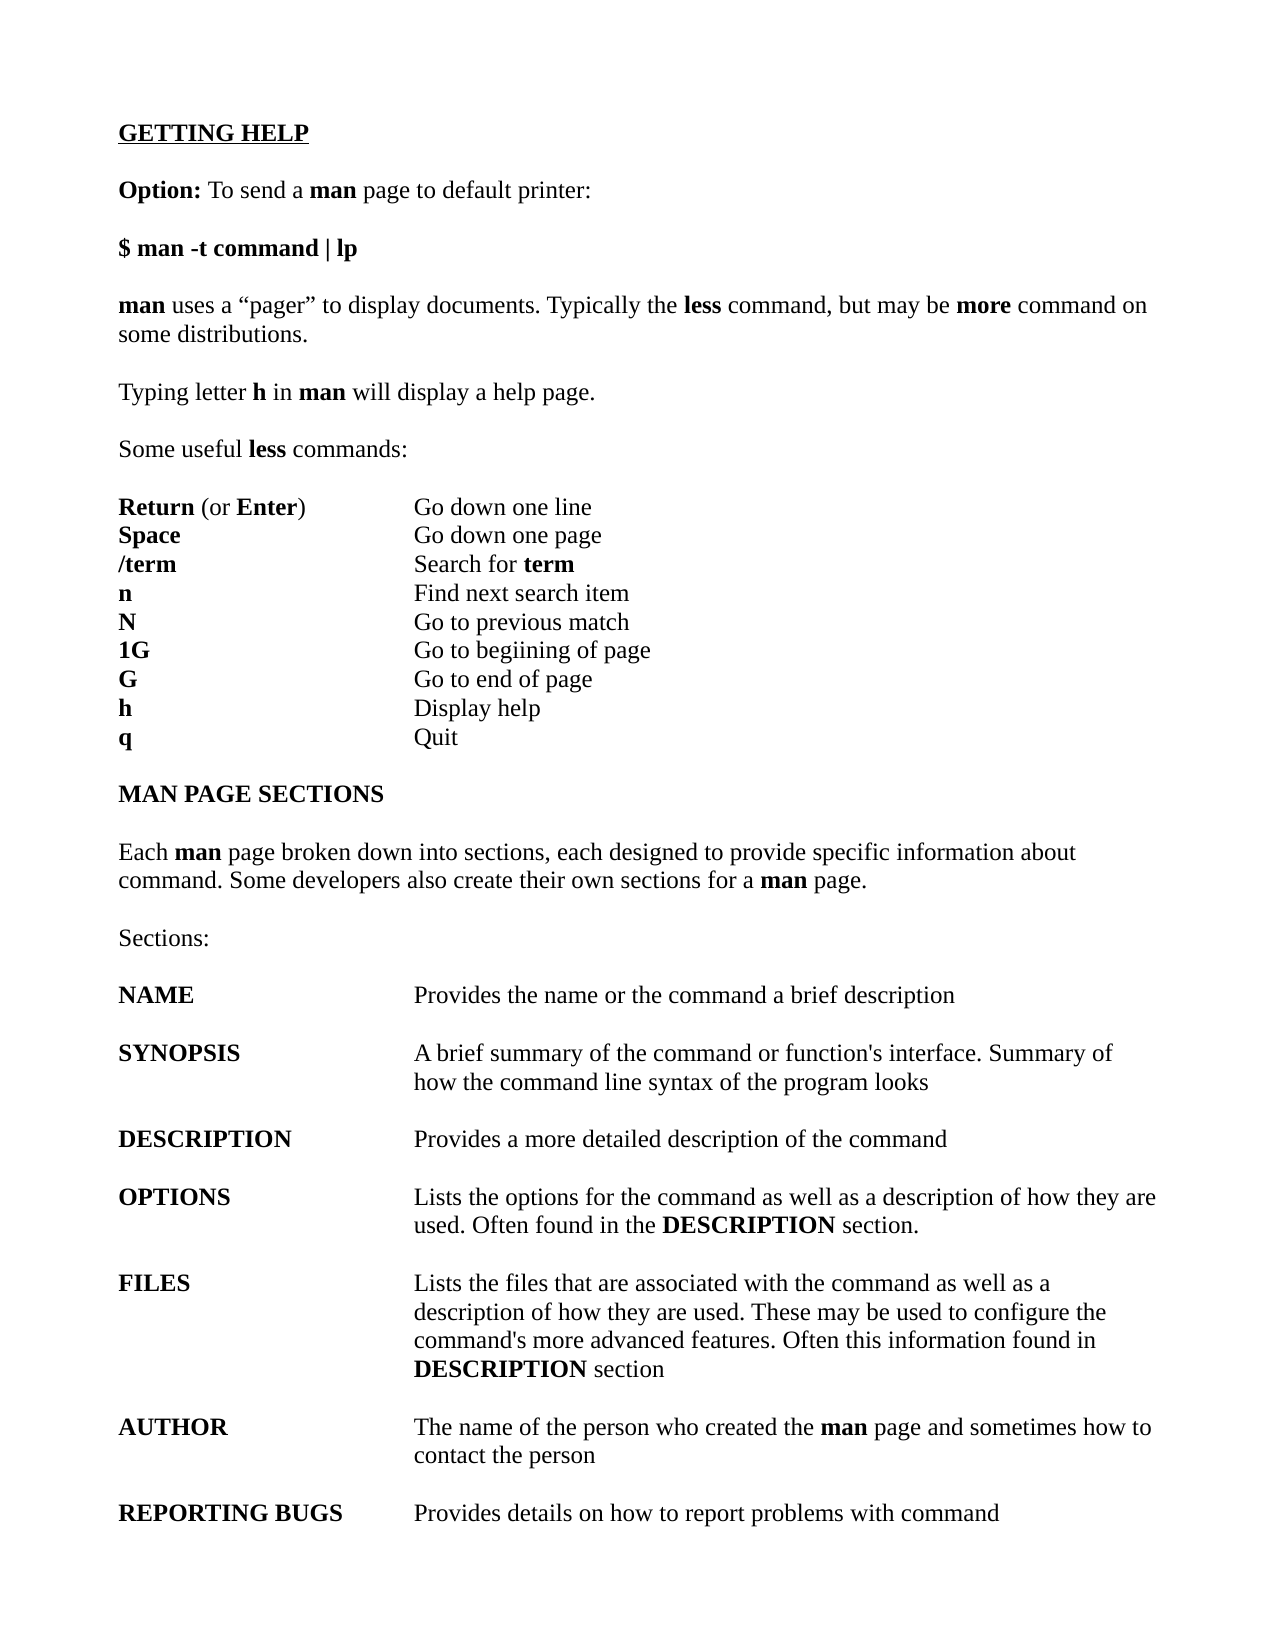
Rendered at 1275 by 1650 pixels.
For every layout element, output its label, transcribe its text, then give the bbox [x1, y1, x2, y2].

text 1G Go to begiining of page [118, 636, 1157, 664]
text DESCRIPTION Provides a more detailed description of the command [118, 1124, 1157, 1153]
text OPTIONS Lists the options for the command as well as a description of how they are used. Often found in the DESCRIPTION section. [118, 1182, 1157, 1239]
text Sections: [118, 923, 1157, 952]
text Typing letter h in man will display a help page. [118, 377, 1157, 406]
text q Quit [118, 722, 1157, 751]
text MAN PAGE SECTIONS [118, 779, 1157, 808]
text REPORTING BUGS Provides details on how to report problems with command [118, 1498, 1157, 1527]
text h Display help [118, 693, 1157, 722]
text Space Go down one page [118, 521, 1157, 549]
text AUTHOR The name of the person who created the man page and sometimes how to contact the person [118, 1412, 1157, 1469]
text Option: To send a man page to default printer: [118, 176, 1157, 204]
text FILES Lists the files that are associated with the command as well as a description of how they are used. These may be used to configure the command's more advanced features. Often this information found in DESCRIPTION section [118, 1268, 1157, 1383]
text N Go to previous match [118, 607, 1157, 636]
text SYNOPSIS A brief summary of the command or function's interface. Summary of how the command line syntax of the program looks [118, 1038, 1157, 1096]
text GETTING HELP [118, 118, 1157, 147]
text Each man page broken down into sections, each designed to provide specific information about command. Some developers also create their own sections for a man page. [118, 837, 1157, 894]
text G Go to end of page [118, 664, 1157, 693]
text $ man -t command | lp [118, 233, 1157, 262]
text NAME Provides the name or the command a brief description [118, 981, 1157, 1009]
text Return (or Enter) Go down one line [118, 492, 1157, 521]
text Some useful less commands: [118, 434, 1157, 463]
text /term Search for term [118, 549, 1157, 578]
text man uses a “pager” to display documents. Typically the less command, but may be more command on some distributions. [118, 291, 1157, 348]
text n Find next search item [118, 578, 1157, 607]
